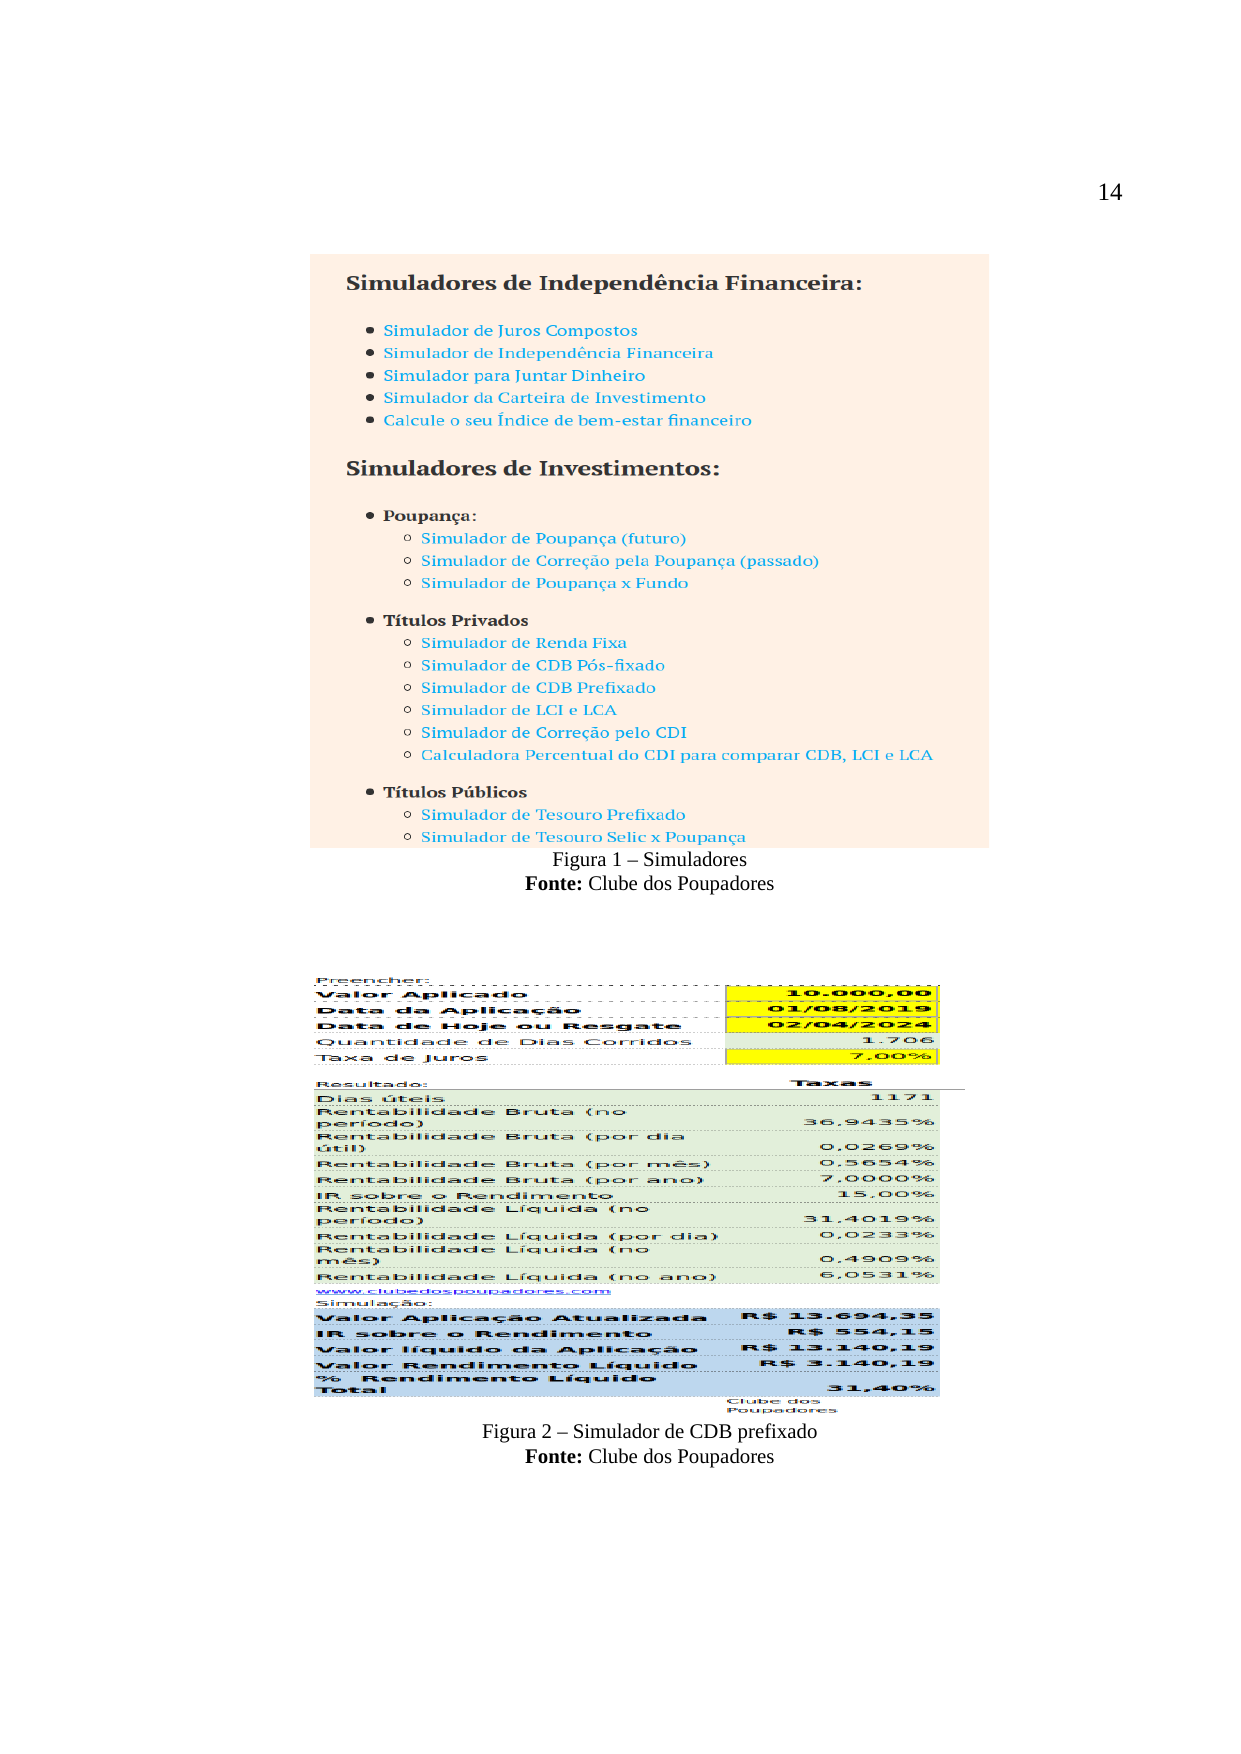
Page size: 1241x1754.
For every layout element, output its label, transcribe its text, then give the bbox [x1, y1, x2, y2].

text Fonte: Clube dos Poupadores [269, 1443, 1030, 1468]
text Figura 1 – Simuladores [220, 255, 1079, 871]
text Figura 2 – Simulador de CDB prefixado [269, 967, 1030, 1443]
picture [310, 254, 607, 848]
text Fonte: Clube dos Poupadores [220, 871, 1079, 895]
picture [273, 967, 1027, 1420]
